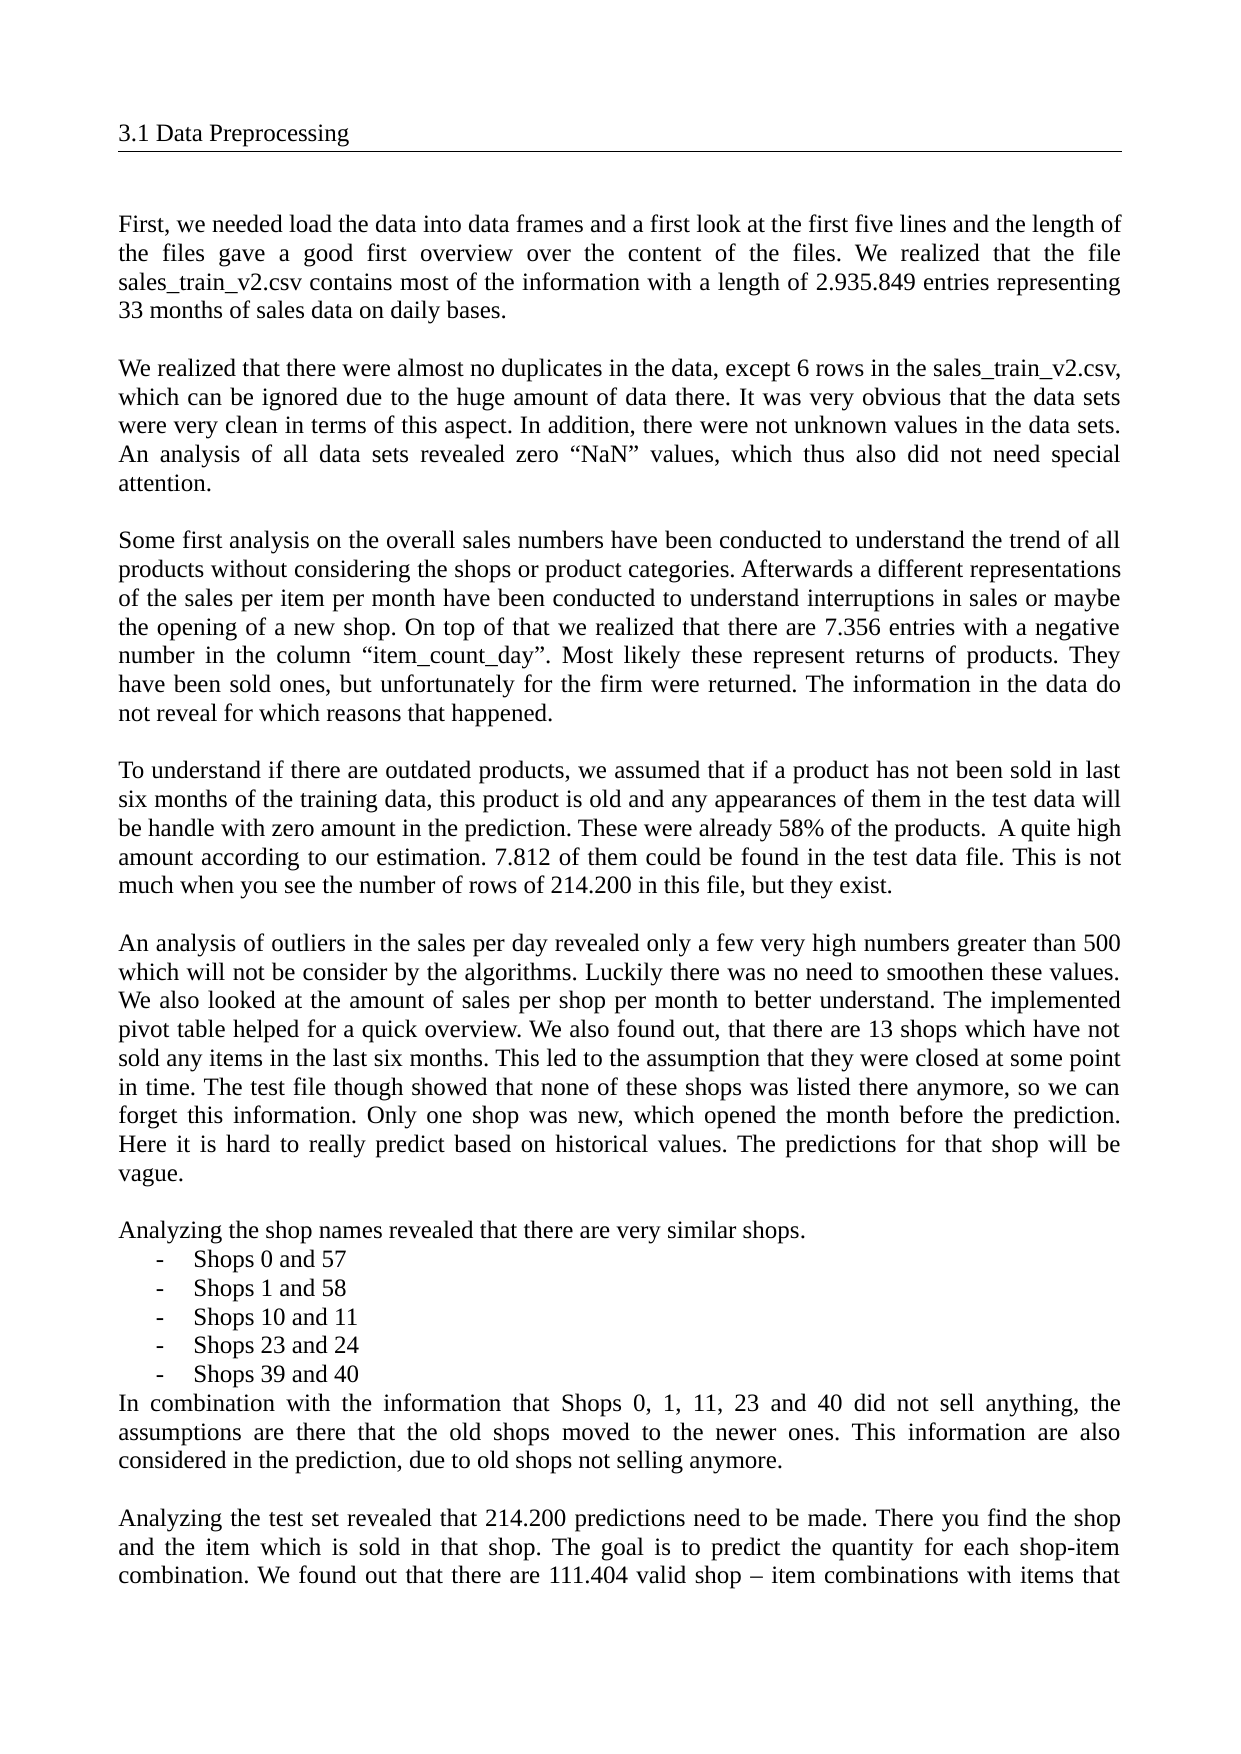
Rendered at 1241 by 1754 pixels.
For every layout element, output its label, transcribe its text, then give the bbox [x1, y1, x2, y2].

text Analyzing the shop names revealed that there are very similar shops. [118, 1215, 1122, 1244]
text In combination with the information that Shops 0, 1, 11, 23 and 40 did not sell anything, the assumptions are there that the old shops moved to the newer ones. This information are also considered in the prediction, due to old shops not selling anymore. [118, 1388, 1122, 1474]
list Shops 39 and 40 [156, 1359, 1122, 1388]
list Shops 1 and 58 [156, 1273, 1122, 1302]
text Some first analysis on the overall sales numbers have been conducted to understand the trend of all products without considering the shops or product categories. Afterwards a different representations of the sales per item per month have been conducted to understand interruptions in sales or maybe the opening of a new shop. On top of that we realized that there are 7.356 entries with a negative number in the column “item_count_day”. Most likely these represent returns of products. They have been sold ones, but unfortunately for the firm were returned. The information in the data do not reveal for which reasons that happened. [118, 525, 1122, 727]
list Shops 0 and 57 [156, 1244, 1122, 1273]
text To understand if there are outdated products, we assumed that if a product has not been sold in last six months of the training data, this product is old and any appearances of them in the test data will be handle with zero amount in the prediction. These were already 58% of the products. A quite high amount according to our estimation. 7.812 of them could be found in the test data file. This is not much when you see the number of rows of 214.200 in this file, but they exist. [118, 755, 1122, 899]
text First, we needed load the data into data frames and a first look at the first five lines and the length of the files gave a good first overview over the content of the files. We realized that the file sales_train_v2.csv contains most of the information with a length of 2.935.849 entries representing 33 months of sales data on daily bases. [118, 209, 1122, 324]
list Shops 10 and 11 [156, 1302, 1122, 1330]
text We realized that there were almost no duplicates in the data, except 6 rows in the sales_train_v2.csv, which can be ignored due to the huge amount of data there. It was very obvious that the data sets were very clean in terms of this aspect. In addition, there were not unknown values in the data sets. An analysis of all data sets revealed zero “NaN” values, which thus also did not need special attention. [118, 353, 1122, 497]
text An analysis of outliers in the sales per day revealed only a few very high numbers greater than 500 which will not be consider by the algorithms. Luckily there was no need to smoothen these values. We also looked at the amount of sales per shop per month to better understand. The implemented pivot table helped for a quick overview. We also found out, that there are 13 shops which have not sold any items in the last six months. This led to the assumption that they were closed at some point in time. The test file though showed that none of these shops was listed there anymore, so we can forget this information. Only one shop was new, which opened the month before the prediction. Here it is hard to really predict based on historical values. The predictions for that shop will be vague. [118, 928, 1122, 1187]
list Shops 23 and 24 [156, 1330, 1122, 1359]
text 3.1 Data Preprocessing [118, 118, 1122, 151]
text Analyzing the test set revealed that 214.200 predictions need to be made. There you find the shop and the item which is sold in that shop. The goal is to predict the quantity for each shop-item combination. We found out that there are 111.404 valid shop – item combinations with items that [118, 1503, 1122, 1589]
